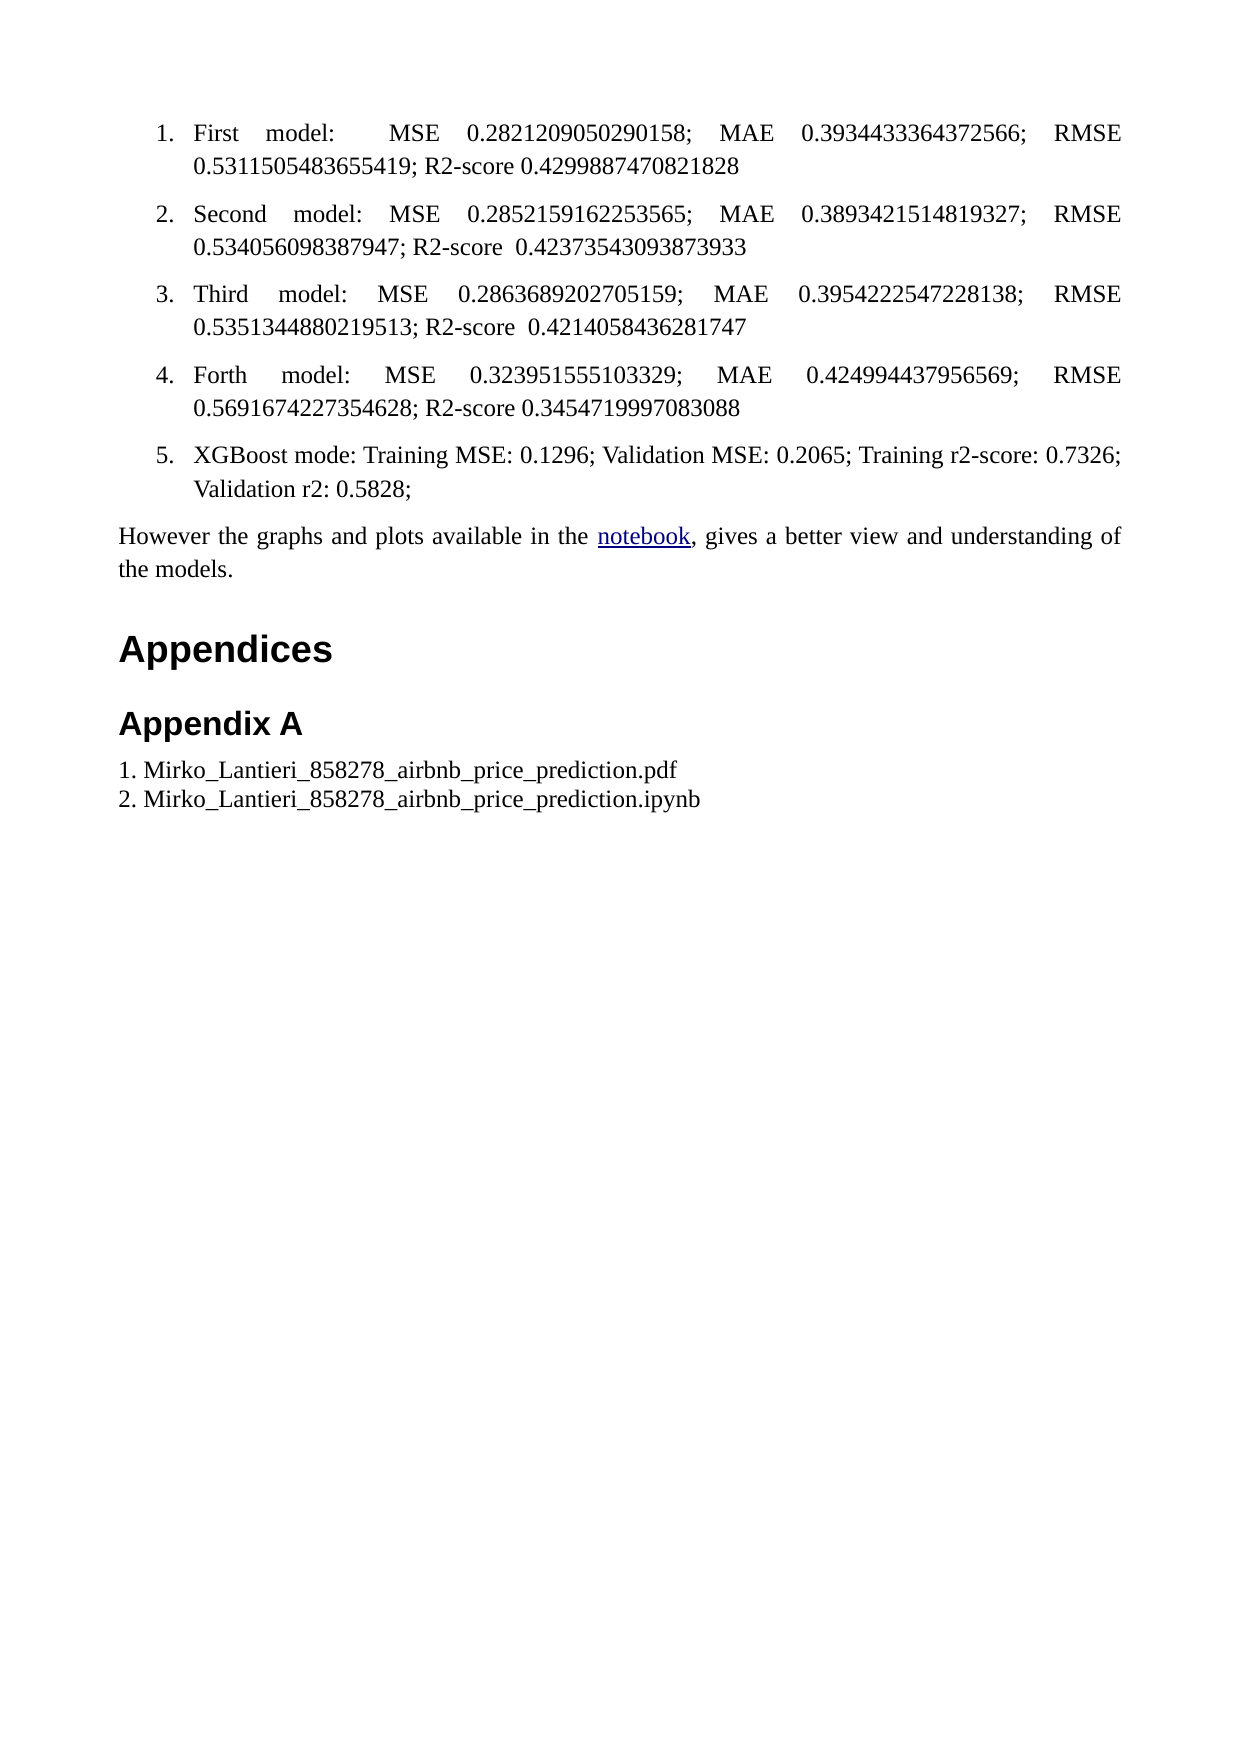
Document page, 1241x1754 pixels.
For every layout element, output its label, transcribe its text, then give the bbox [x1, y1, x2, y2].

list Second model: MSE 0.2852159162253565; MAE 0.3893421514819327; RMSE 0.534056098387947; R2-score 0.42373543093873933 [156, 199, 1122, 261]
text However the graphs and plots available in the notebook, gives a better view and understanding of the models. [118, 521, 1122, 583]
text 1. Mirko_Lantieri_858278_airbnb_price_prediction.pdf 2. Mirko_Lantieri_858278_airbnb_price_prediction.ipynb [118, 755, 1122, 812]
list Forth model: MSE 0.323951555103329; MAE 0.424994437956569; RMSE 0.5691674227354628; R2-score 0.3454719997083088 [156, 360, 1122, 422]
subtitle Appendices [118, 627, 1122, 671]
list XGBoost mode: Training MSE: 0.1296; Validation MSE: 0.2065; Training r2-score: 0.7326; Validation r2: 0.5828; [156, 441, 1122, 502]
list Third model: MSE 0.2863689202705159; MAE 0.3954222547228138; RMSE 0.5351344880219513; R2-score 0.4214058436281747 [156, 279, 1122, 341]
subtitle Appendix A [118, 704, 1122, 742]
list First model: MSE 0.2821209050290158; MAE 0.3934433364372566; RMSE 0.5311505483655419; R2-score 0.4299887470821828 [156, 118, 1122, 180]
